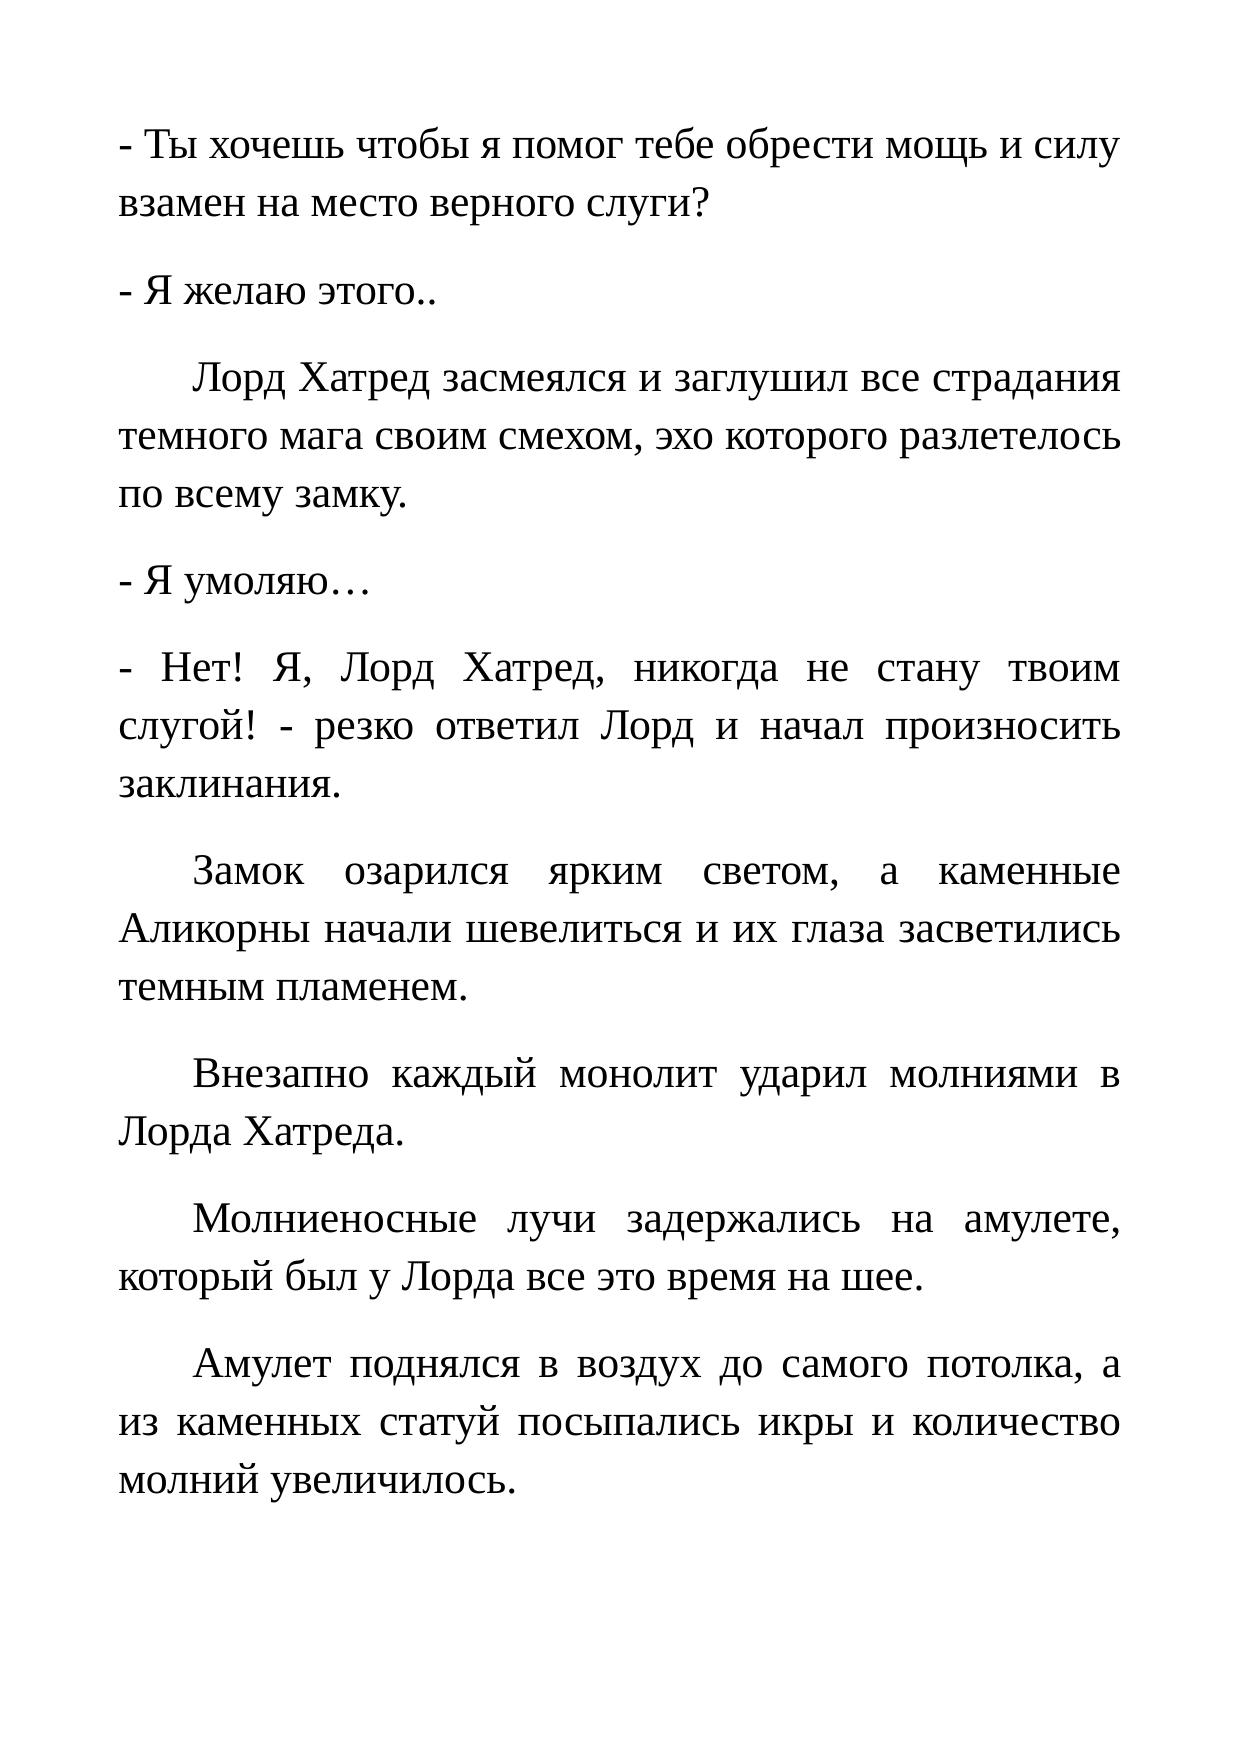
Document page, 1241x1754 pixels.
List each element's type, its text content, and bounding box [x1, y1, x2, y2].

text - Я желаю этого.. [118, 263, 1122, 313]
text - Нет! Я, Лорд Хатред, никогда не стану твоим слугой! - резко ответил Лорд и начал произносить заклинания. [118, 641, 1122, 807]
text Замок озарился ярким светом, а каменные Аликорны начали шевелиться и их глаза засветились темным пламенем. [118, 844, 1122, 1009]
text Амулет поднялся в воздух до самого потолка, а из каменных статуй посыпались икры и количество молний увеличилось. [118, 1337, 1122, 1503]
text - Я умоляю… [118, 553, 1122, 604]
text Внезапно каждый монолит ударил молниями в Лорда Хатреда. [118, 1047, 1122, 1155]
text Молниеносные лучи задержались на амулете, который был у Лорда все это время на шее. [118, 1192, 1122, 1300]
text - Ты хочешь чтобы я помог тебе обрести мощь и силу взамен на место верного слуги? [118, 118, 1122, 226]
text Лорд Хатред засмеялся и заглушил все страдания темного мага своим смехом, эхо которого разлетелось по всему замку. [118, 351, 1122, 516]
